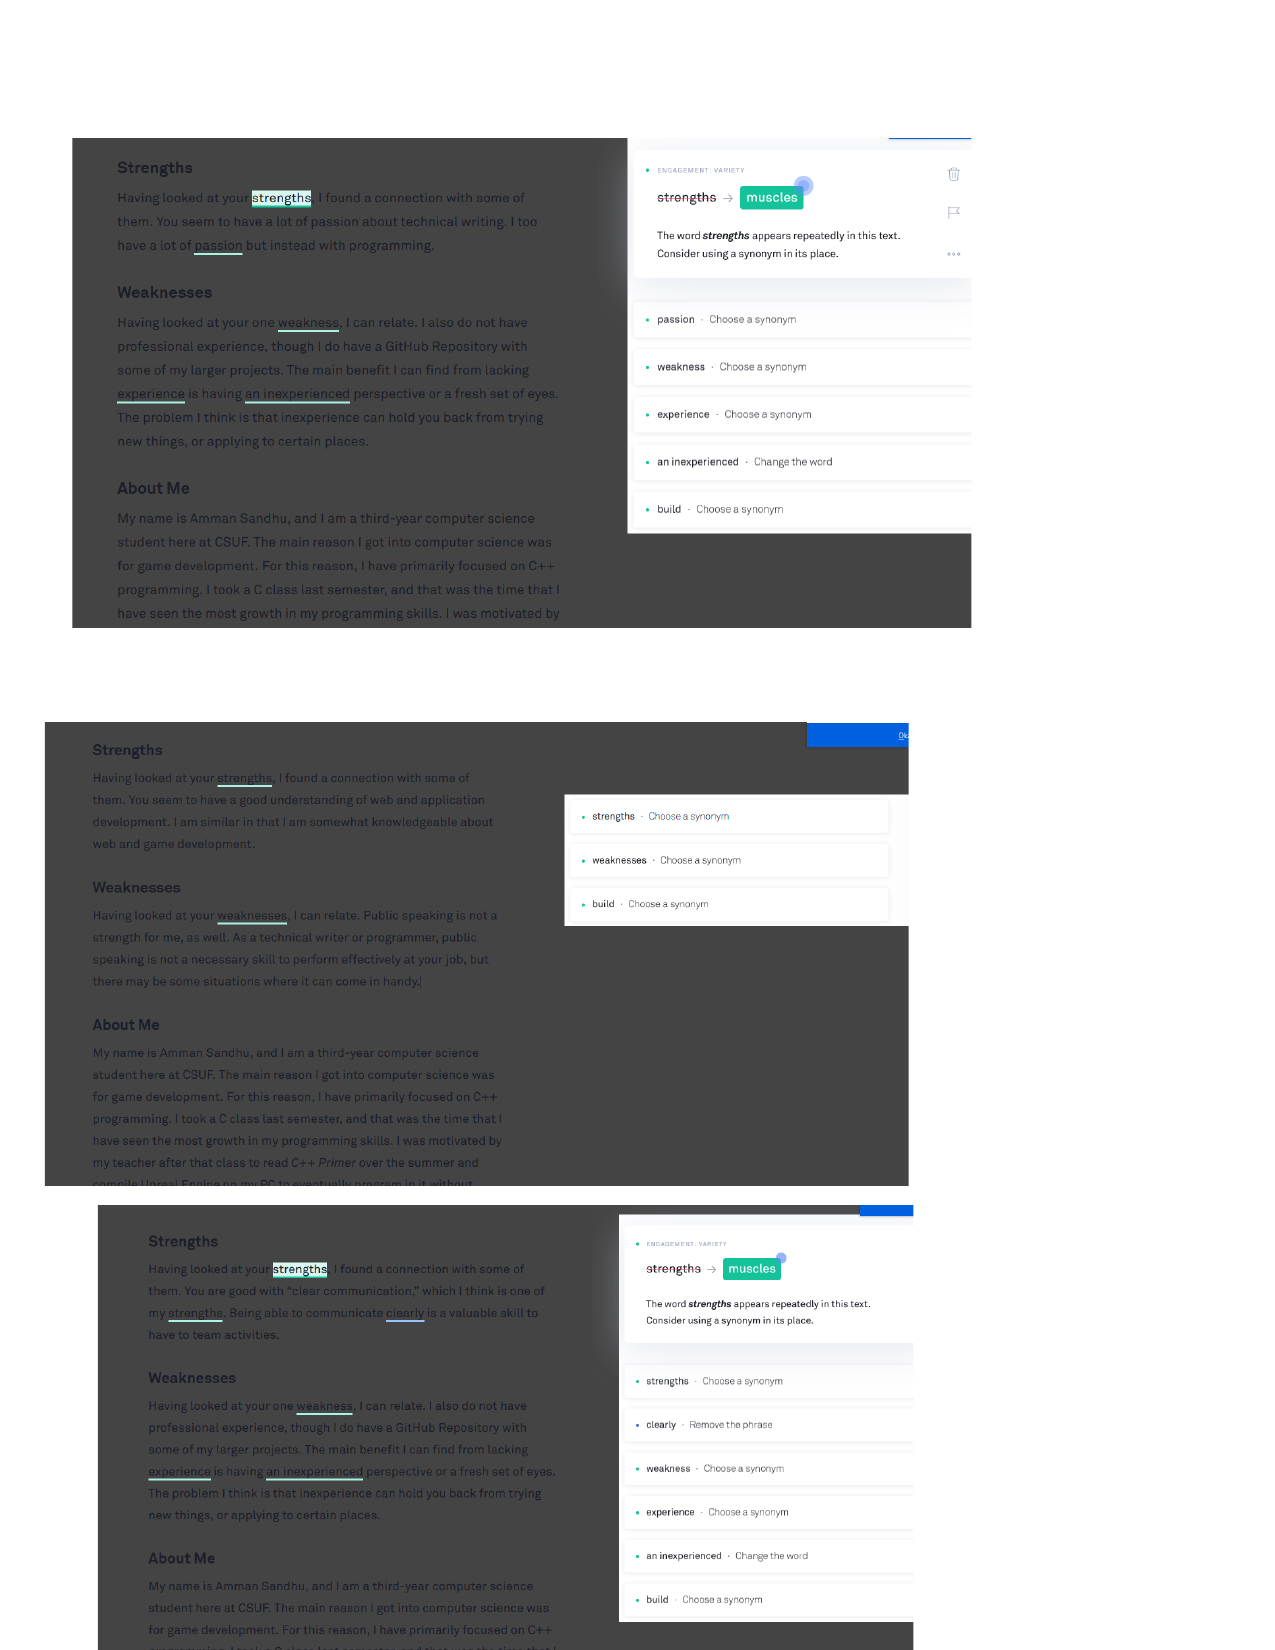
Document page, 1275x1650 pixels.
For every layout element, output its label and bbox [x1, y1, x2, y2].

picture [44, 722, 909, 1186]
picture [97, 1205, 914, 1650]
picture [72, 138, 972, 628]
